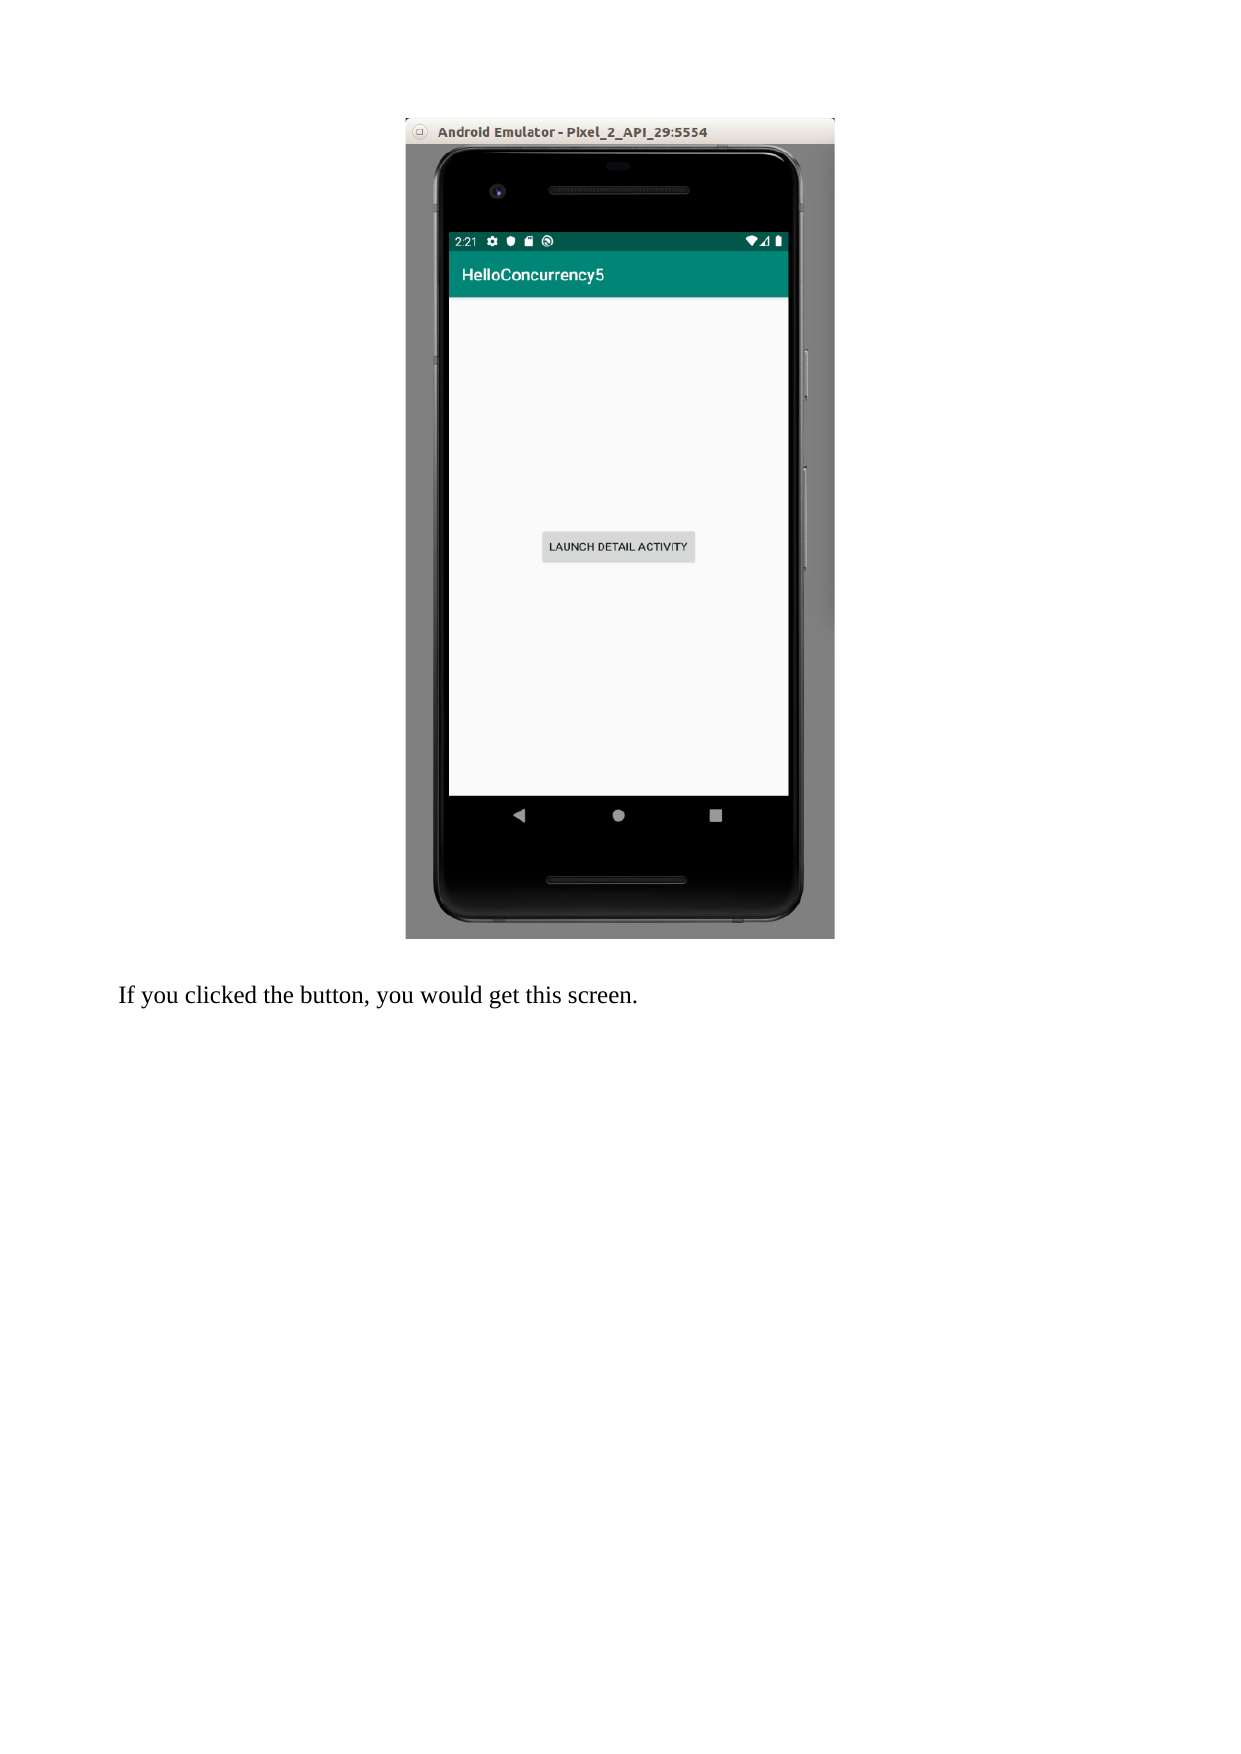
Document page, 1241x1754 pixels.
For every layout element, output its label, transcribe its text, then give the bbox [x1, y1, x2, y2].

text If you clicked the button, you would get this screen. [118, 981, 1122, 1009]
picture [405, 118, 835, 939]
